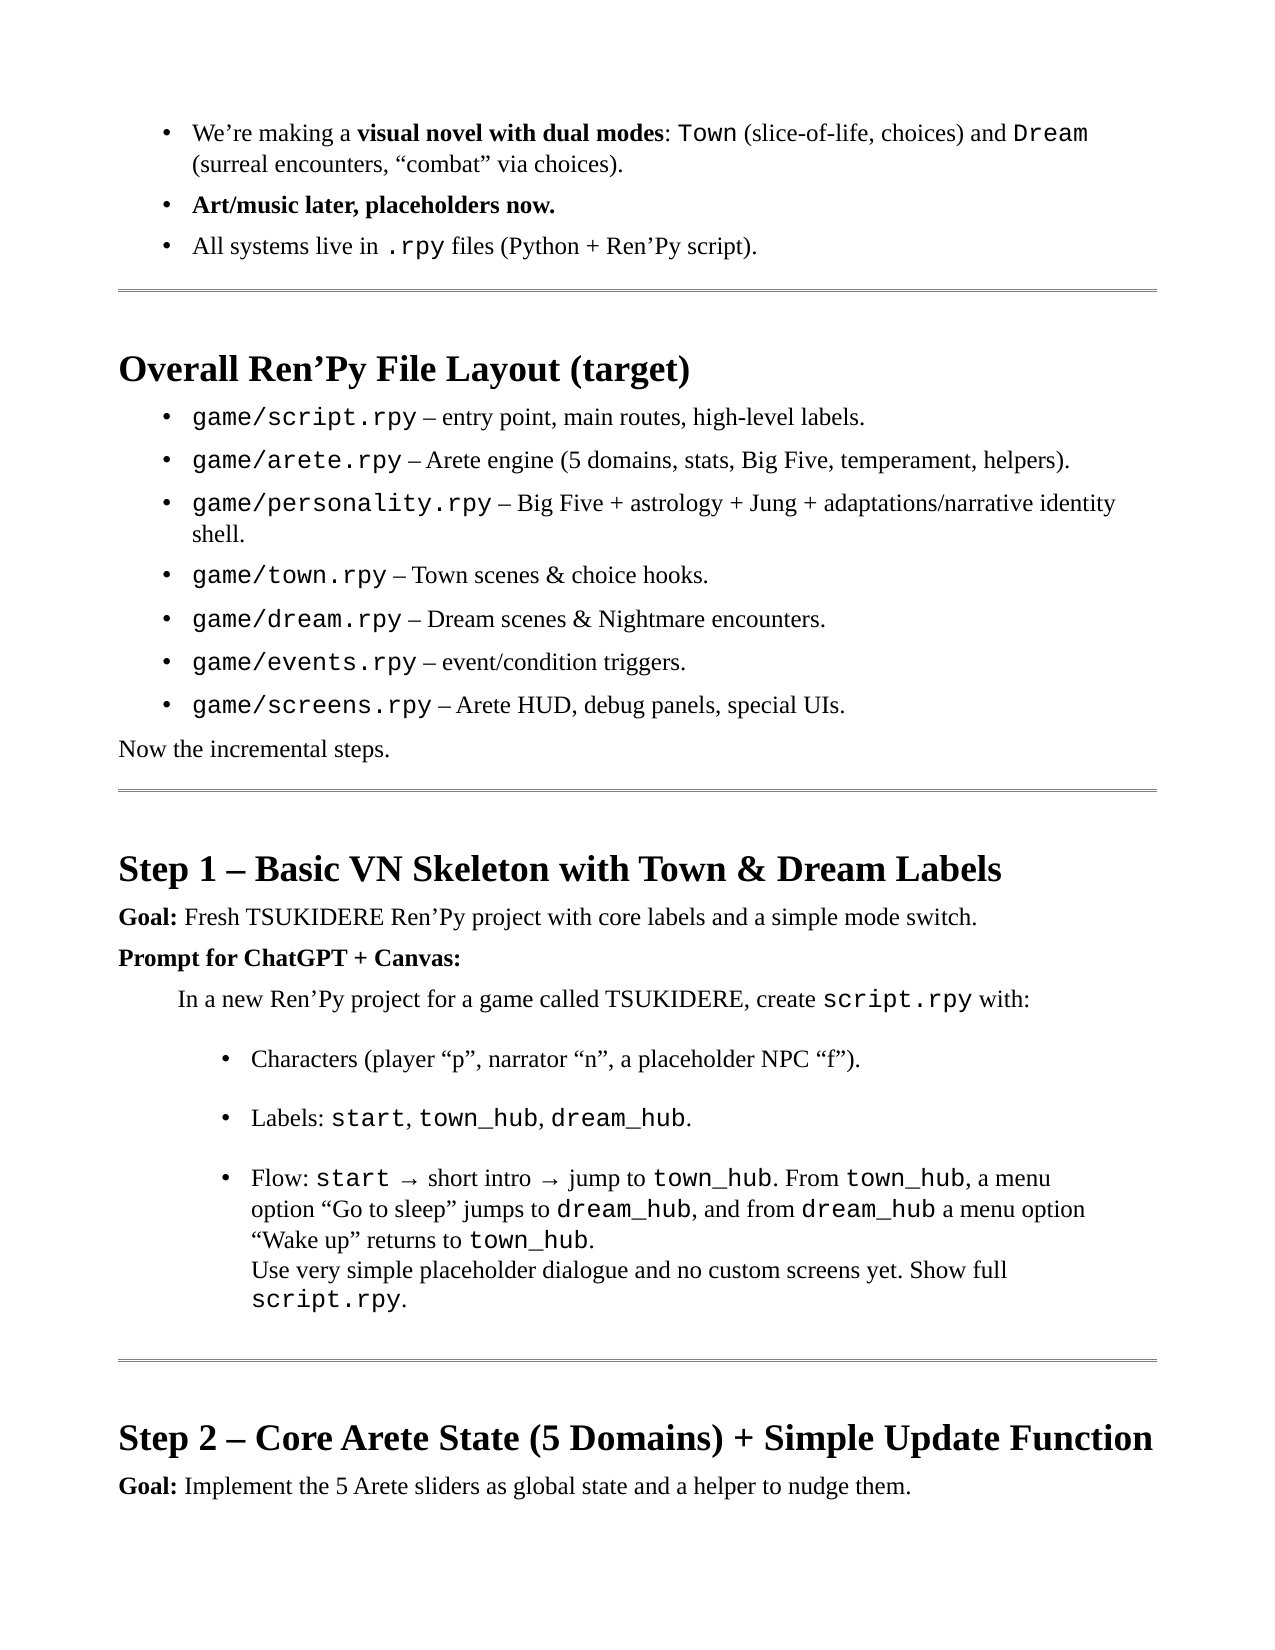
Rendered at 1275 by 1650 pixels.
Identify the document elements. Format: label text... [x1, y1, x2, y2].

list Characters (player “p”, narrator “n”, a placeholder NPC “f”). [221, 1044, 1098, 1073]
list game/script.rpy – entry point, main routes, high-level labels. [162, 402, 1157, 432]
text In a new Ren’Py project for a game called TSUKIDERE, create script.rpy with: [177, 984, 1098, 1015]
list game/personality.rpy – Big Five + astrology + Jung + adaptations/narrative identity shell. [162, 488, 1157, 548]
text Prompt for ChatGPT + Canvas: [118, 943, 1157, 972]
subtitle Step 1 – Basic VN Skeleton with Town & Dream Labels [118, 846, 1157, 889]
list Flow: start → short intro → jump to town_hub. From town_hub, a menu option “Go to sleep” jumps to dream_hub, and from dream_hub a menu option “Wake up” returns to town_hub. Use very simple placeholder dialogue and no custom screens yet. Show full script.rpy. [221, 1163, 1098, 1315]
text Now the incremental steps. [118, 734, 1157, 762]
list game/events.rpy – event/condition triggers. [162, 647, 1157, 678]
text Goal: Fresh TSUKIDERE Ren’Py project with core labels and a simple mode switch. [118, 902, 1157, 930]
list game/screens.rpy – Arete HUD, debug panels, special UIs. [162, 690, 1157, 721]
subtitle Overall Ren’Py File Layout (target) [118, 346, 1157, 389]
list All systems live in .rpy files (Python + Ren’Py script). [162, 231, 1157, 262]
subtitle Step 2 – Core Arete State (5 Domains) + Simple Update Function [118, 1416, 1157, 1459]
list Art/music later, placeholders now. [162, 190, 1157, 219]
list game/arete.rpy – Arete engine (5 domains, stats, Big Five, temperament, helpers). [162, 445, 1157, 476]
list game/town.rpy – Town scenes & choice hooks. [162, 560, 1157, 591]
text Goal: Implement the 5 Arete sliders as global state and a helper to nudge them. [118, 1471, 1157, 1500]
list Labels: start, town_hub, dream_hub. [221, 1103, 1098, 1133]
list We’re making a visual novel with dual modes: Town (slice-of-life, choices) and Dream (surreal encounters, “combat” via choices). [162, 118, 1157, 178]
list game/dream.rpy – Dream scenes & Nightmare encounters. [162, 604, 1157, 634]
